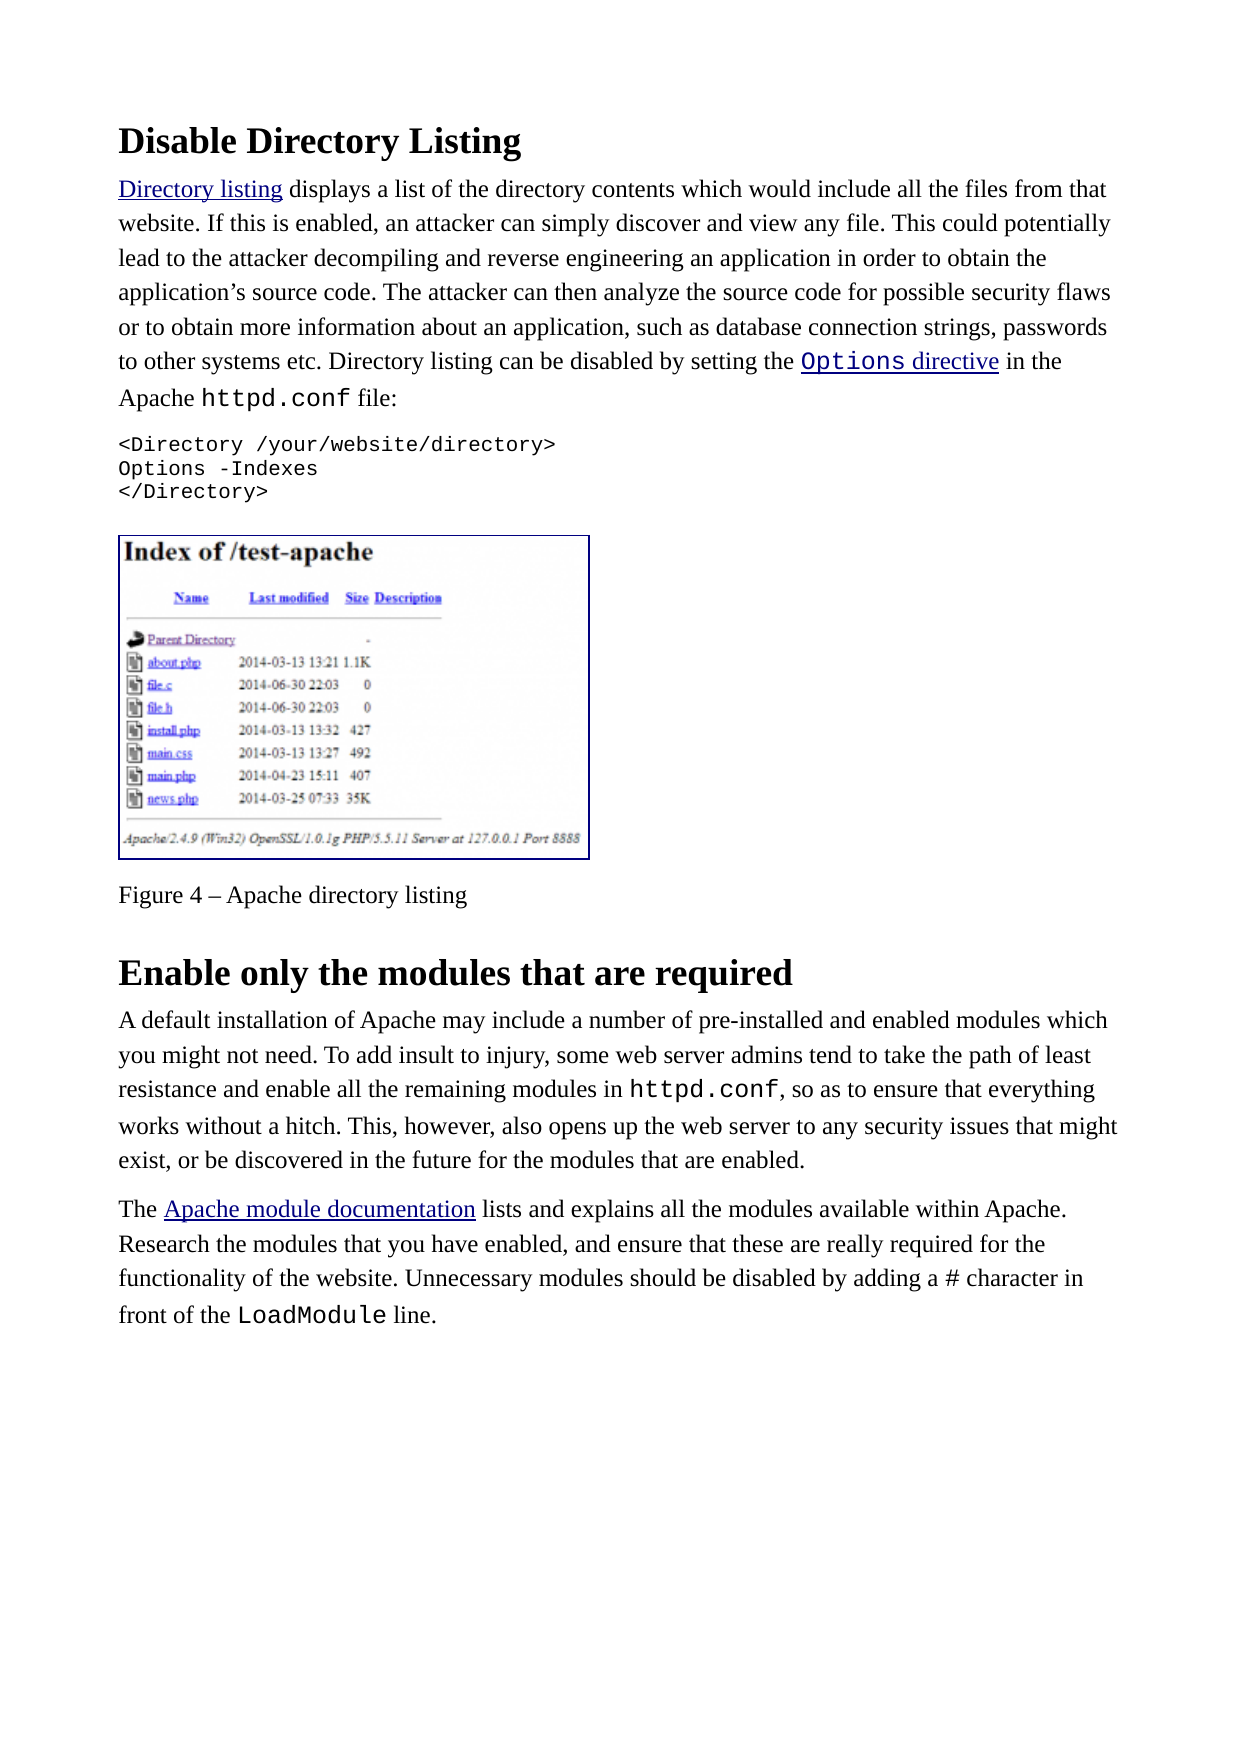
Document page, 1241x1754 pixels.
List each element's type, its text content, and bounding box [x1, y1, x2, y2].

picture [120, 536, 588, 858]
text <Directory /your/website/directory> [118, 434, 1122, 458]
text The Apache module documentation lists and explains all the modules available within Apache. Research the modules that you have enabled, and ensure that these are really required for the functionality of the website. Unnecessary modules should be disabled by adding a # character in front of the LoadModule line. [118, 1194, 1122, 1331]
text Options -Indexes [118, 458, 1122, 482]
text Figure 4 – Apache directory listing [118, 880, 1122, 909]
text Directory listing displays a list of the directory contents which would include all the files from that website. If this is enabled, an attacker can simply discover and view any file. This could potentially lead to the attacker decompiling and reverse engineering an application in order to obtain the application’s source code. The attacker can then analyze the source code for possible security flaws or to obtain more information about an application, such as database connection strings, passwords to other systems etc. Directory listing can be disabled by setting the Options directive in the Apache httpd.conf file: [118, 174, 1122, 413]
subtitle Enable only the modules that are required [118, 950, 1122, 993]
text </Directory> [118, 482, 1122, 505]
subtitle Disable Directory Listing [118, 118, 1122, 161]
text A default installation of Apache may include a number of pre-installed and enabled modules which you might not need. To add insult to injury, some web server admins tend to take the path of least resistance and enable all the remaining modules in httpd.conf, so as to ensure that everything works without a hitch. This, however, also opens up the web server to any security issues that might exist, or be discovered in the future for the modules that are enabled. [118, 1006, 1122, 1174]
